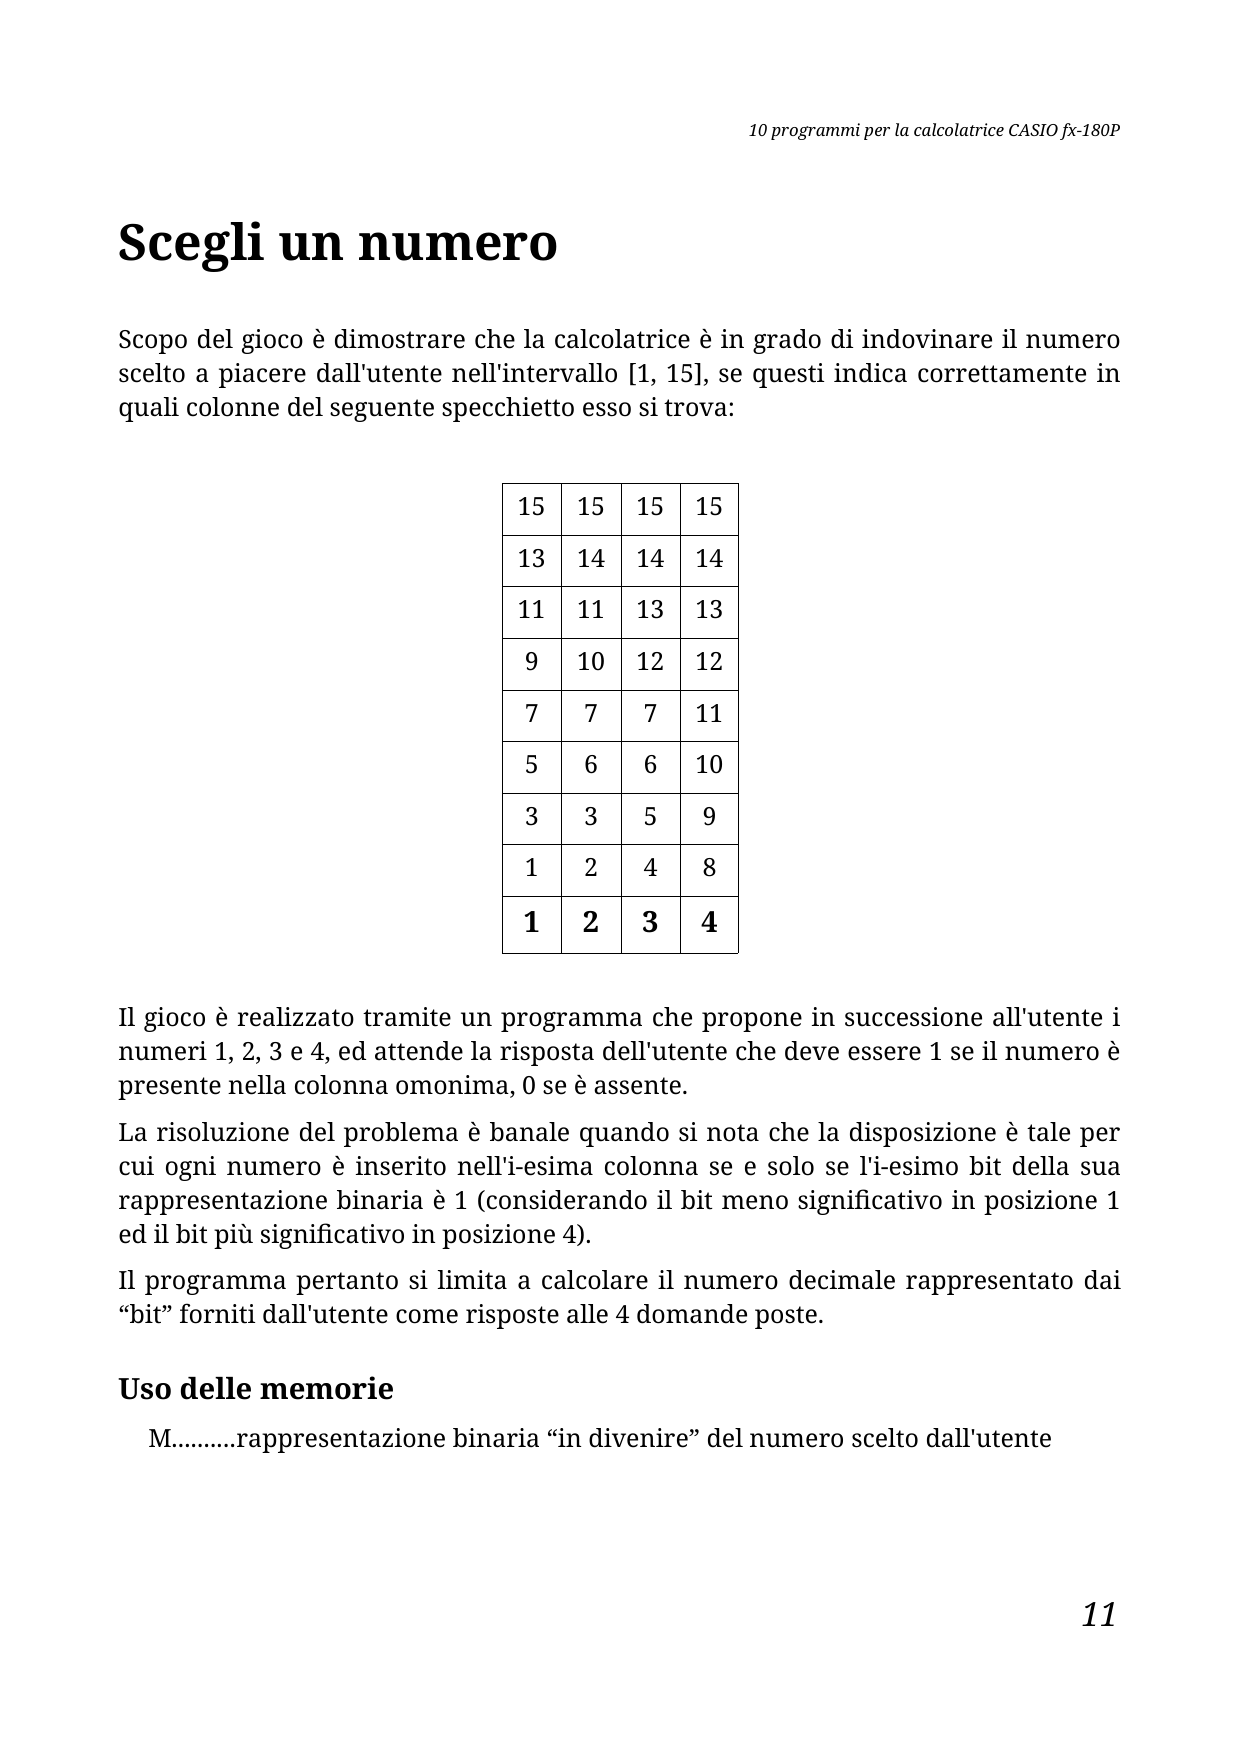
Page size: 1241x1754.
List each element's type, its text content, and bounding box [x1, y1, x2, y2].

table_cell 13 [503, 536, 561, 586]
text La risoluzione del problema è banale quando si nota che la disposizione è tale per cui ogni numero è inserito nell'i-esima colonna se e solo se l'i-esimo bit della sua rappresentazione binaria è 1 (considerando il bit meno significativo in posizione 1 ed il bit più significativo in posizione 4). [118, 1114, 1122, 1251]
table_cell 7 [562, 691, 621, 741]
table_cell 8 [681, 845, 738, 896]
table_cell 7 [622, 691, 680, 741]
table_cell 3 [562, 794, 621, 844]
table_header 15 [562, 484, 621, 535]
table_header 15 [622, 484, 680, 535]
table_cell 12 [622, 639, 680, 689]
table_cell 3 [503, 794, 561, 844]
table_cell 11 [681, 691, 738, 741]
table_cell 14 [562, 536, 621, 586]
table_cell 3 [622, 897, 680, 953]
text Scopo del gioco è dimostrare che la calcolatrice è in grado di indovinare il numero scelto a piacere dall'utente nell'intervallo [1, 15], se questi indica correttamente in quali colonne del seguente specchietto esso si trova: [118, 322, 1122, 424]
text Il programma pertanto si limita a calcolare il numero decimale rappresentato dai “bit” forniti dall'utente come risposte alle 4 domande poste. [118, 1263, 1122, 1331]
text Il gioco è realizzato tramite un programma che propone in successione all'utente i numeri 1, 2, 3 e 4, ed attende la risposta dell'utente che deve essere 1 se il numero è presente nella colonna omonima, 0 se è assente. [118, 999, 1122, 1102]
subtitle Uso delle memorie [118, 1369, 1122, 1408]
table_cell 1 [503, 845, 561, 896]
table_cell 11 [503, 587, 561, 638]
table_header 15 [681, 484, 738, 535]
table_header 15 [503, 484, 561, 535]
table_cell 14 [622, 536, 680, 586]
table_cell 10 [562, 639, 621, 689]
subtitle Scegli un numero [118, 207, 1122, 275]
table_cell 13 [622, 587, 680, 638]
table_cell 5 [622, 794, 680, 844]
table_cell 9 [503, 639, 561, 689]
table_cell 12 [681, 639, 738, 689]
table_cell 2 [562, 845, 621, 896]
table_cell 9 [681, 794, 738, 844]
table_cell 13 [681, 587, 738, 638]
table_cell 10 [681, 742, 738, 793]
table_cell 4 [622, 845, 680, 896]
table_cell 11 [562, 587, 621, 638]
table_cell 7 [503, 691, 561, 741]
text M rappresentazione binaria “in divenire” del numero scelto dall'utente [148, 1421, 1122, 1455]
table_cell 2 [562, 897, 621, 953]
table_cell 6 [562, 742, 621, 793]
table_cell 1 [503, 897, 561, 953]
table_cell 4 [681, 897, 738, 953]
table_cell 5 [503, 742, 561, 793]
table_cell 14 [681, 536, 738, 586]
table_cell 6 [622, 742, 680, 793]
